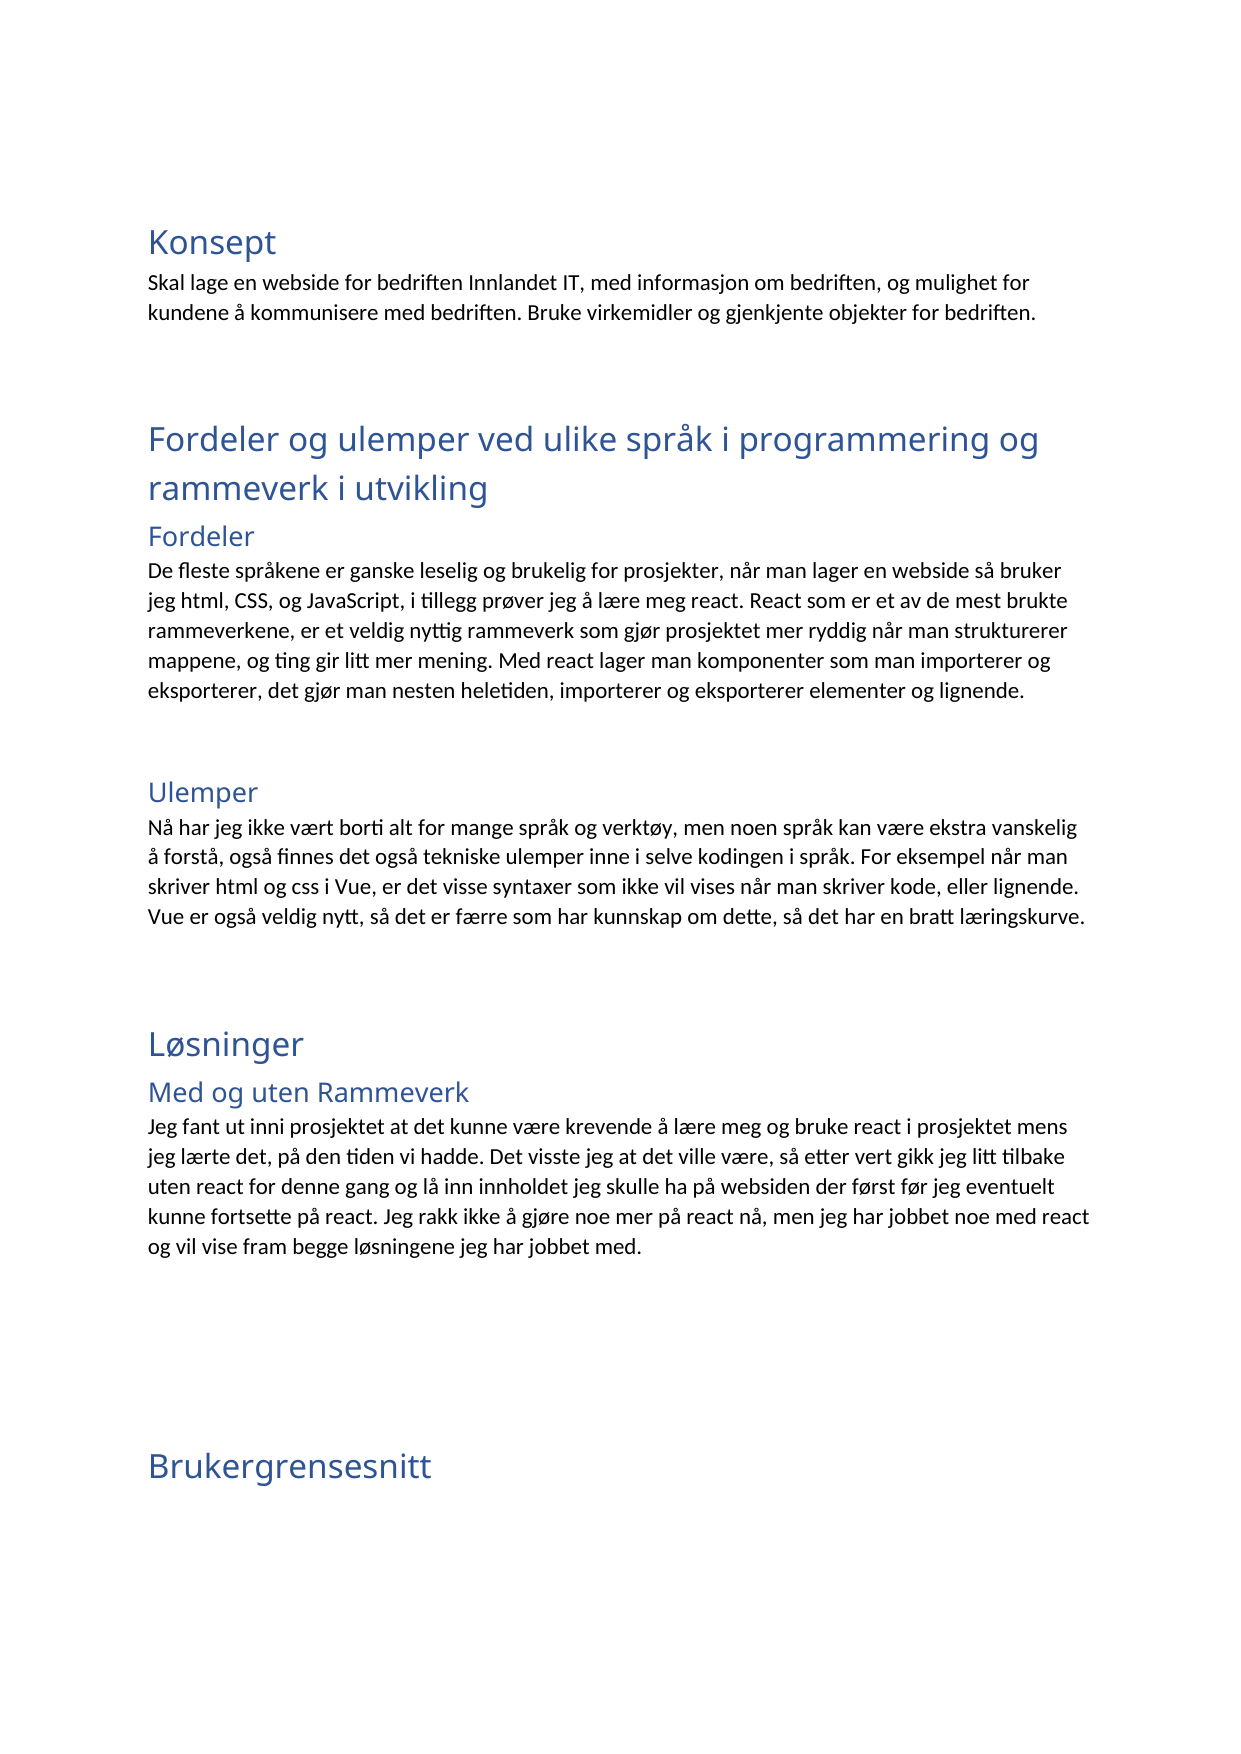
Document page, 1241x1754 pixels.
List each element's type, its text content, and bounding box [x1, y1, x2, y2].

subtitle Med og uten Rammeverk [148, 1073, 1093, 1110]
text De fleste språkene er ganske leselig og brukelig for prosjekter, når man lager en webside så bruker jeg html, CSS, og JavaScript, i tillegg prøver jeg å lære meg react. React som er et av de mest brukte rammeverkene, er et veldig nyttig rammeverk som gjør prosjektet mer ryddig når man strukturerer mappene, og ting gir litt mer mening. Med react lager man komponenter som man importerer og eksporterer, det gjør man nesten heletiden, importerer og eksporterer elementer og lignende. [148, 556, 1093, 704]
subtitle Fordeler og ulemper ved ulike språk i programmering og rammeverk i utvikling [148, 416, 1093, 510]
subtitle Konsept [148, 219, 1093, 264]
subtitle Løsninger [148, 1020, 1093, 1066]
subtitle Ulemper [148, 773, 1093, 810]
text Skal lage en webside for bedriften Innlandet IT, med informasjon om bedriften, og mulighet for kundene å kommunisere med bedriften. Bruke virkemidler og gjenkjente objekter for bedriften. [148, 268, 1093, 326]
text Nå har jeg ikke vært borti alt for mange språk og verktøy, men noen språk kan være ekstra vanskelig å forstå, også finnes det også tekniske ulemper inne i selve kodingen i språk. For eksempel når man skriver html og css i Vue, er det visse syntaxer som ikke vil vises når man skriver kode, eller lignende. Vue er også veldig nytt, så det er færre som har kunnskap om dette, så det har en bratt læringskurve. [148, 813, 1093, 930]
subtitle Brukergrensesnitt [148, 1443, 1093, 1489]
subtitle Fordeler [148, 517, 1093, 554]
text Jeg fant ut inni prosjektet at det kunne være krevende å lære meg og bruke react i prosjektet mens jeg lærte det, på den tiden vi hadde. Det visste jeg at det ville være, så etter vert gikk jeg litt tilbake uten react for denne gang og lå inn innholdet jeg skulle ha på websiden der først før jeg eventuelt kunne fortsette på react. Jeg rakk ikke å gjøre noe mer på react nå, men jeg har jobbet noe med react og vil vise fram begge løsningene jeg har jobbet med. [148, 1112, 1093, 1260]
